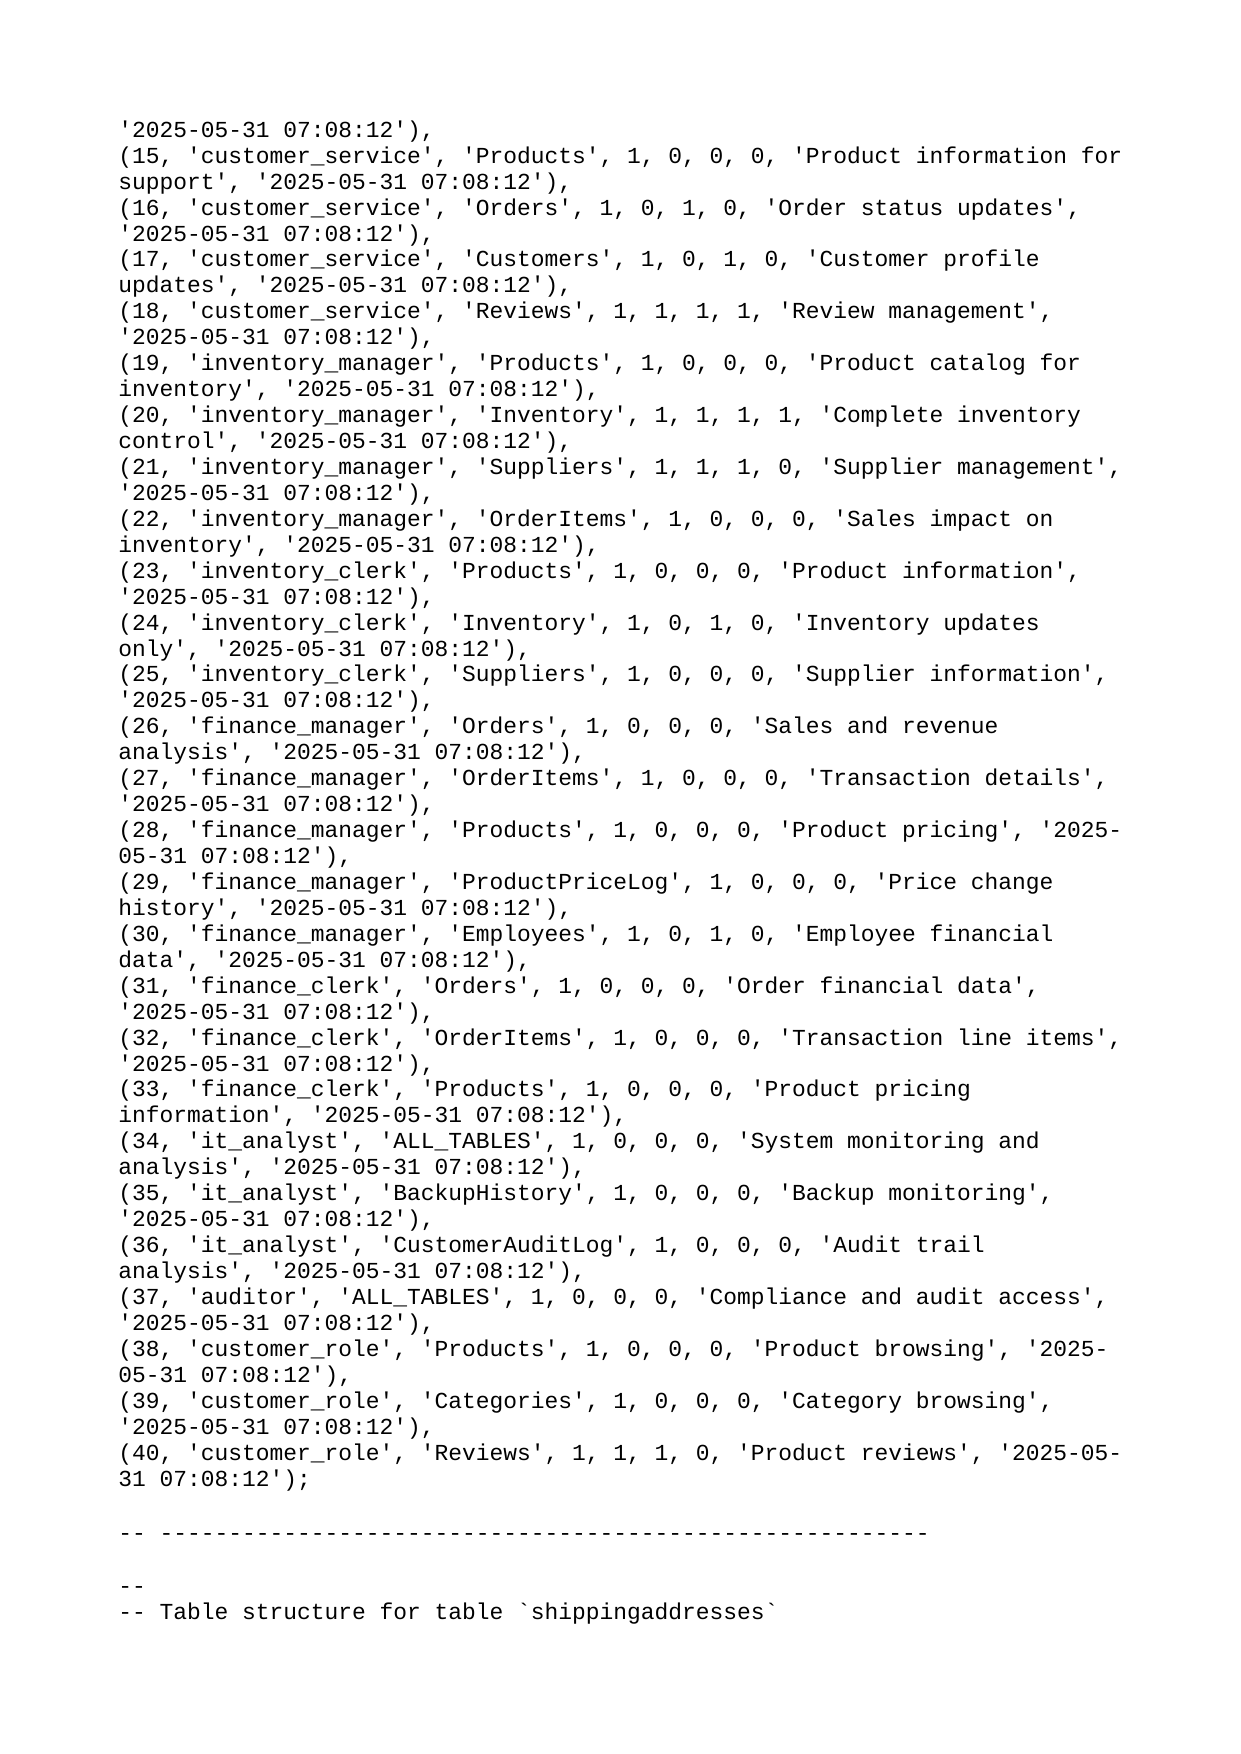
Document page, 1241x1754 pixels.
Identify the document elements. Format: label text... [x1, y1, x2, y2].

text (19, 'inventory_manager', 'Products', 1, 0, 0, 0, 'Product catalog for inventory', '2025-05-31 07:08:12'), [118, 352, 1122, 403]
text (20, 'inventory_manager', 'Inventory', 1, 1, 1, 1, 'Complete inventory control', '2025-05-31 07:08:12'), [118, 403, 1122, 455]
text -- Table structure for table `shippingaddresses` [118, 1601, 1122, 1627]
text (29, 'finance_manager', 'ProductPriceLog', 1, 0, 0, 0, 'Price change history', '2025-05-31 07:08:12'), [118, 870, 1122, 922]
text (32, 'finance_clerk', 'OrderItems', 1, 0, 0, 0, 'Transaction line items', '2025-05-31 07:08:12'), [118, 1026, 1122, 1078]
text (38, 'customer_role', 'Products', 1, 0, 0, 0, 'Product browsing', '2025-05-31 07:08:12'), [118, 1337, 1122, 1389]
text (28, 'finance_manager', 'Products', 1, 0, 0, 0, 'Product pricing', '2025-05-31 07:08:12'), [118, 818, 1122, 870]
text (30, 'finance_manager', 'Employees', 1, 0, 1, 0, 'Employee financial data', '2025-05-31 07:08:12'), [118, 922, 1122, 974]
text (34, 'it_analyst', 'ALL_TABLES', 1, 0, 0, 0, 'System monitoring and analysis', '2025-05-31 07:08:12'), [118, 1130, 1122, 1182]
text (17, 'customer_service', 'Customers', 1, 0, 1, 0, 'Customer profile updates', '2025-05-31 07:08:12'), [118, 248, 1122, 300]
text (24, 'inventory_clerk', 'Inventory', 1, 0, 1, 0, 'Inventory updates only', '2025-05-31 07:08:12'), [118, 611, 1122, 663]
text -- -------------------------------------------------------- [118, 1521, 1122, 1547]
text '2025-05-31 07:08:12'), [118, 118, 1122, 144]
text (18, 'customer_service', 'Reviews', 1, 1, 1, 1, 'Review management', '2025-05-31 07:08:12'), [118, 300, 1122, 352]
text (36, 'it_analyst', 'CustomerAuditLog', 1, 0, 0, 0, 'Audit trail analysis', '2025-05-31 07:08:12'), [118, 1233, 1122, 1285]
text (21, 'inventory_manager', 'Suppliers', 1, 1, 1, 0, 'Supplier management', '2025-05-31 07:08:12'), [118, 455, 1122, 507]
text (31, 'finance_clerk', 'Orders', 1, 0, 0, 0, 'Order financial data', '2025-05-31 07:08:12'), [118, 974, 1122, 1026]
text (25, 'inventory_clerk', 'Suppliers', 1, 0, 0, 0, 'Supplier information', '2025-05-31 07:08:12'), [118, 663, 1122, 715]
text (15, 'customer_service', 'Products', 1, 0, 0, 0, 'Product information for support', '2025-05-31 07:08:12'), [118, 144, 1122, 196]
text (27, 'finance_manager', 'OrderItems', 1, 0, 0, 0, 'Transaction details', '2025-05-31 07:08:12'), [118, 767, 1122, 818]
text (22, 'inventory_manager', 'OrderItems', 1, 0, 0, 0, 'Sales impact on inventory', '2025-05-31 07:08:12'), [118, 507, 1122, 559]
text (40, 'customer_role', 'Reviews', 1, 1, 1, 0, 'Product reviews', '2025-05-31 07:08:12'); [118, 1441, 1122, 1493]
text (37, 'auditor', 'ALL_TABLES', 1, 0, 0, 0, 'Compliance and audit access', '2025-05-31 07:08:12'), [118, 1285, 1122, 1337]
text (16, 'customer_service', 'Orders', 1, 0, 1, 0, 'Order status updates', '2025-05-31 07:08:12'), [118, 196, 1122, 248]
text (23, 'inventory_clerk', 'Products', 1, 0, 0, 0, 'Product information', '2025-05-31 07:08:12'), [118, 559, 1122, 611]
text (35, 'it_analyst', 'BackupHistory', 1, 0, 0, 0, 'Backup monitoring', '2025-05-31 07:08:12'), [118, 1182, 1122, 1233]
text (39, 'customer_role', 'Categories', 1, 0, 0, 0, 'Category browsing', '2025-05-31 07:08:12'), [118, 1389, 1122, 1441]
text -- [118, 1575, 1122, 1601]
text (33, 'finance_clerk', 'Products', 1, 0, 0, 0, 'Product pricing information', '2025-05-31 07:08:12'), [118, 1078, 1122, 1130]
text (26, 'finance_manager', 'Orders', 1, 0, 0, 0, 'Sales and revenue analysis', '2025-05-31 07:08:12'), [118, 715, 1122, 767]
